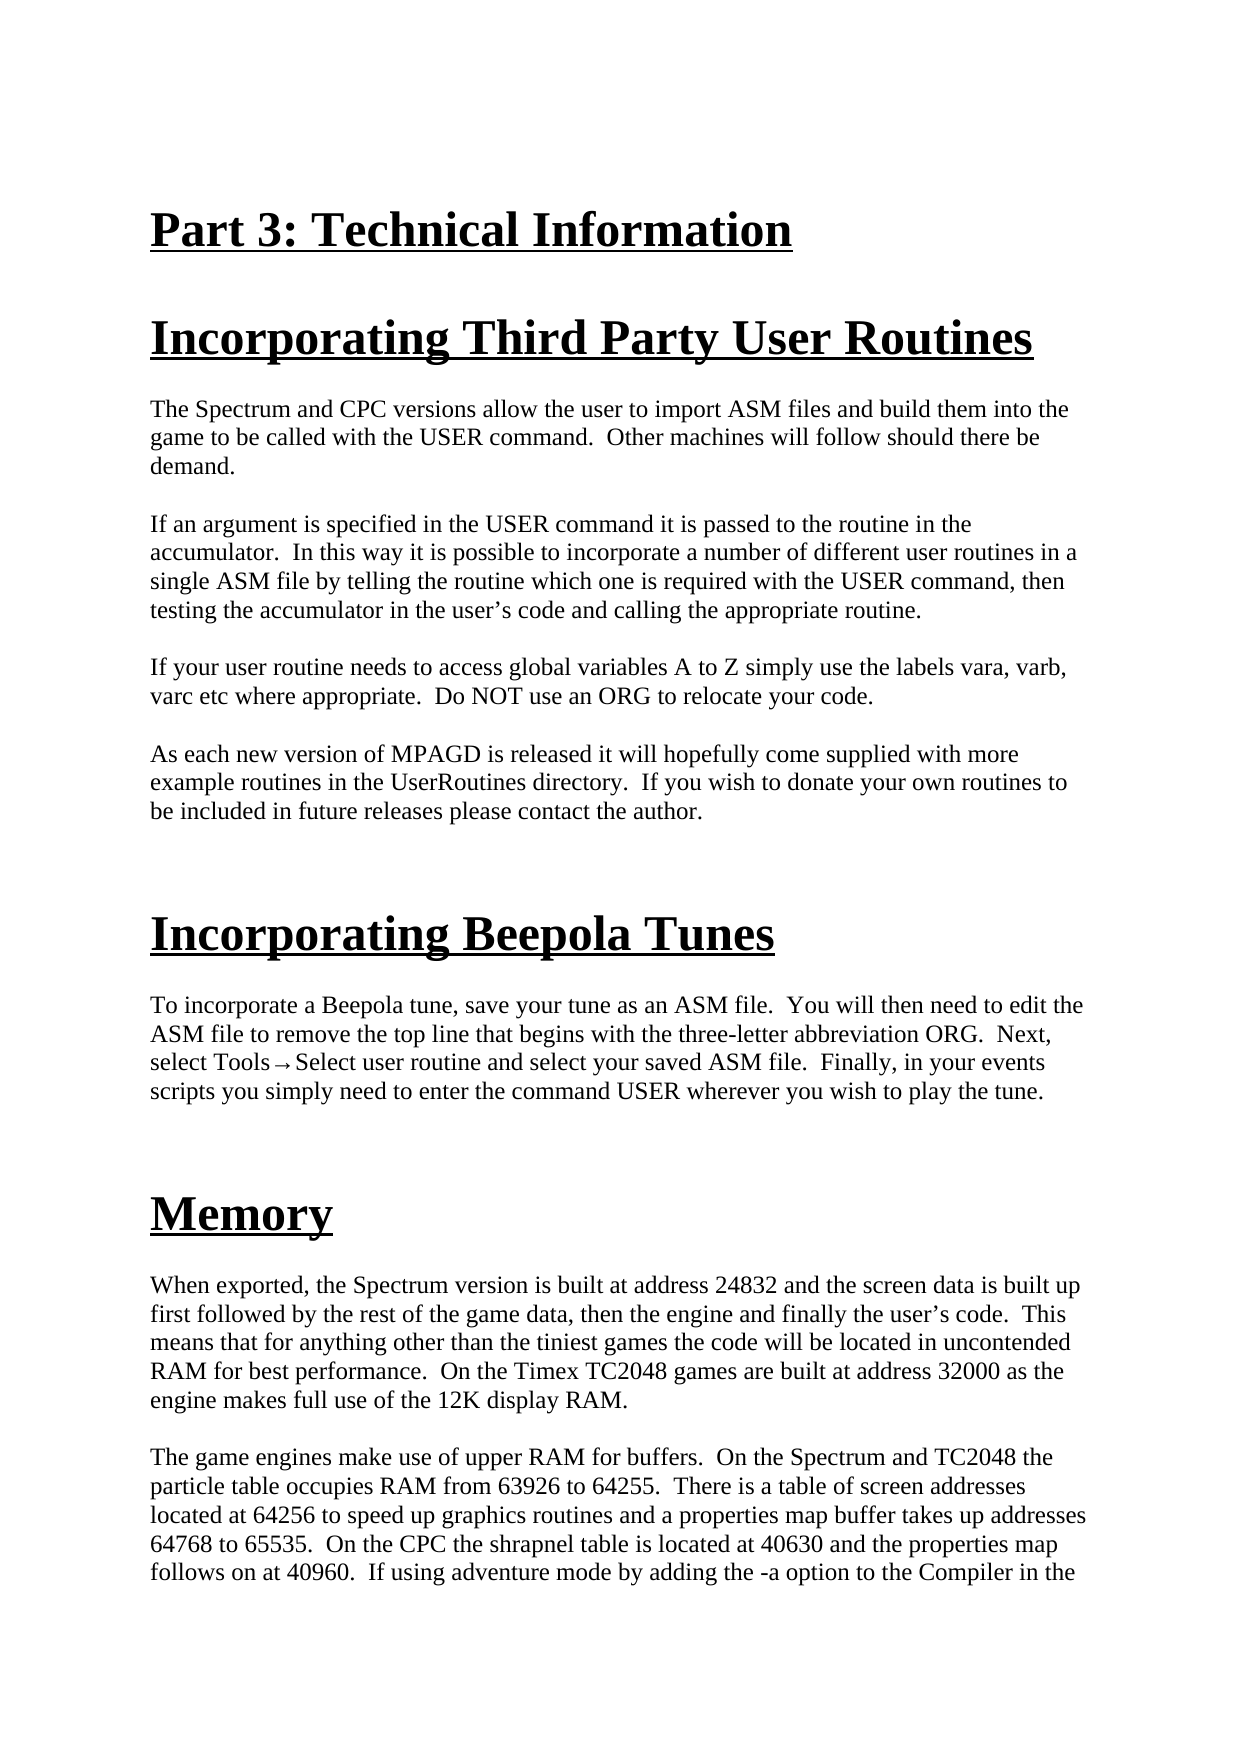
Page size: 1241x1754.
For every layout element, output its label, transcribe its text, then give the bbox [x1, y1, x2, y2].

text When exported, the Spectrum version is built at address 24832 and the screen data is built up first followed by the rest of the game data, then the engine and finally the user’s code. This means that for anything other than the tiniest games the code will be located in uncontended RAM for best performance. On the Timex TC2048 games are built at address 32000 as the engine makes full use of the 12K display RAM. [150, 1270, 1090, 1414]
subtitle Incorporating Third Party User Routines [150, 307, 1090, 365]
subtitle Memory [150, 1184, 1090, 1241]
text As each new version of MPAGD is released it will hopefully come supplied with more example routines in the UserRoutines directory. If you wish to donate your own routines to be included in future releases please contact the author. [150, 739, 1090, 825]
subtitle Part 3: Technical Information [150, 200, 1090, 257]
text If an argument is specified in the USER command it is passed to the routine in the accumulator. In this way it is possible to incorporate a number of different user routines in a single ASM file by telling the routine which one is required with the USER command, then testing the accumulator in the user’s code and calling the appropriate routine. [150, 509, 1090, 624]
text The Spectrum and CPC versions allow the user to import ASM files and build them into the game to be called with the USER command. Other machines will follow should there be demand. [150, 394, 1090, 480]
text If your user routine needs to access global variables A to Z simply use the labels vara, varb, varc etc where appropriate. Do NOT use an ORG to relocate your code. [150, 652, 1090, 710]
text The game engines make use of upper RAM for buffers. On the Spectrum and TC2048 the particle table occupies RAM from 63926 to 64255. There is a table of screen addresses located at 64256 to speed up graphics routines and a properties map buffer takes up addresses 64768 to 65535. On the CPC the shrapnel table is located at 40630 and the properties map follows on at 40960. If using adventure mode by adding the -a option to the Compiler in the [150, 1442, 1090, 1586]
text To incorporate a Beepola tune, save your tune as an ASM file. You will then need to edit the ASM file to remove the top line that begins with the three-letter abbreviation ORG. Next, select Tools→Select user routine and select your saved ASM file. Finally, in your events scripts you simply need to enter the command USER wherever you wish to play the tune. [150, 990, 1090, 1105]
subtitle Incorporating Beepola Tunes [150, 904, 1090, 961]
